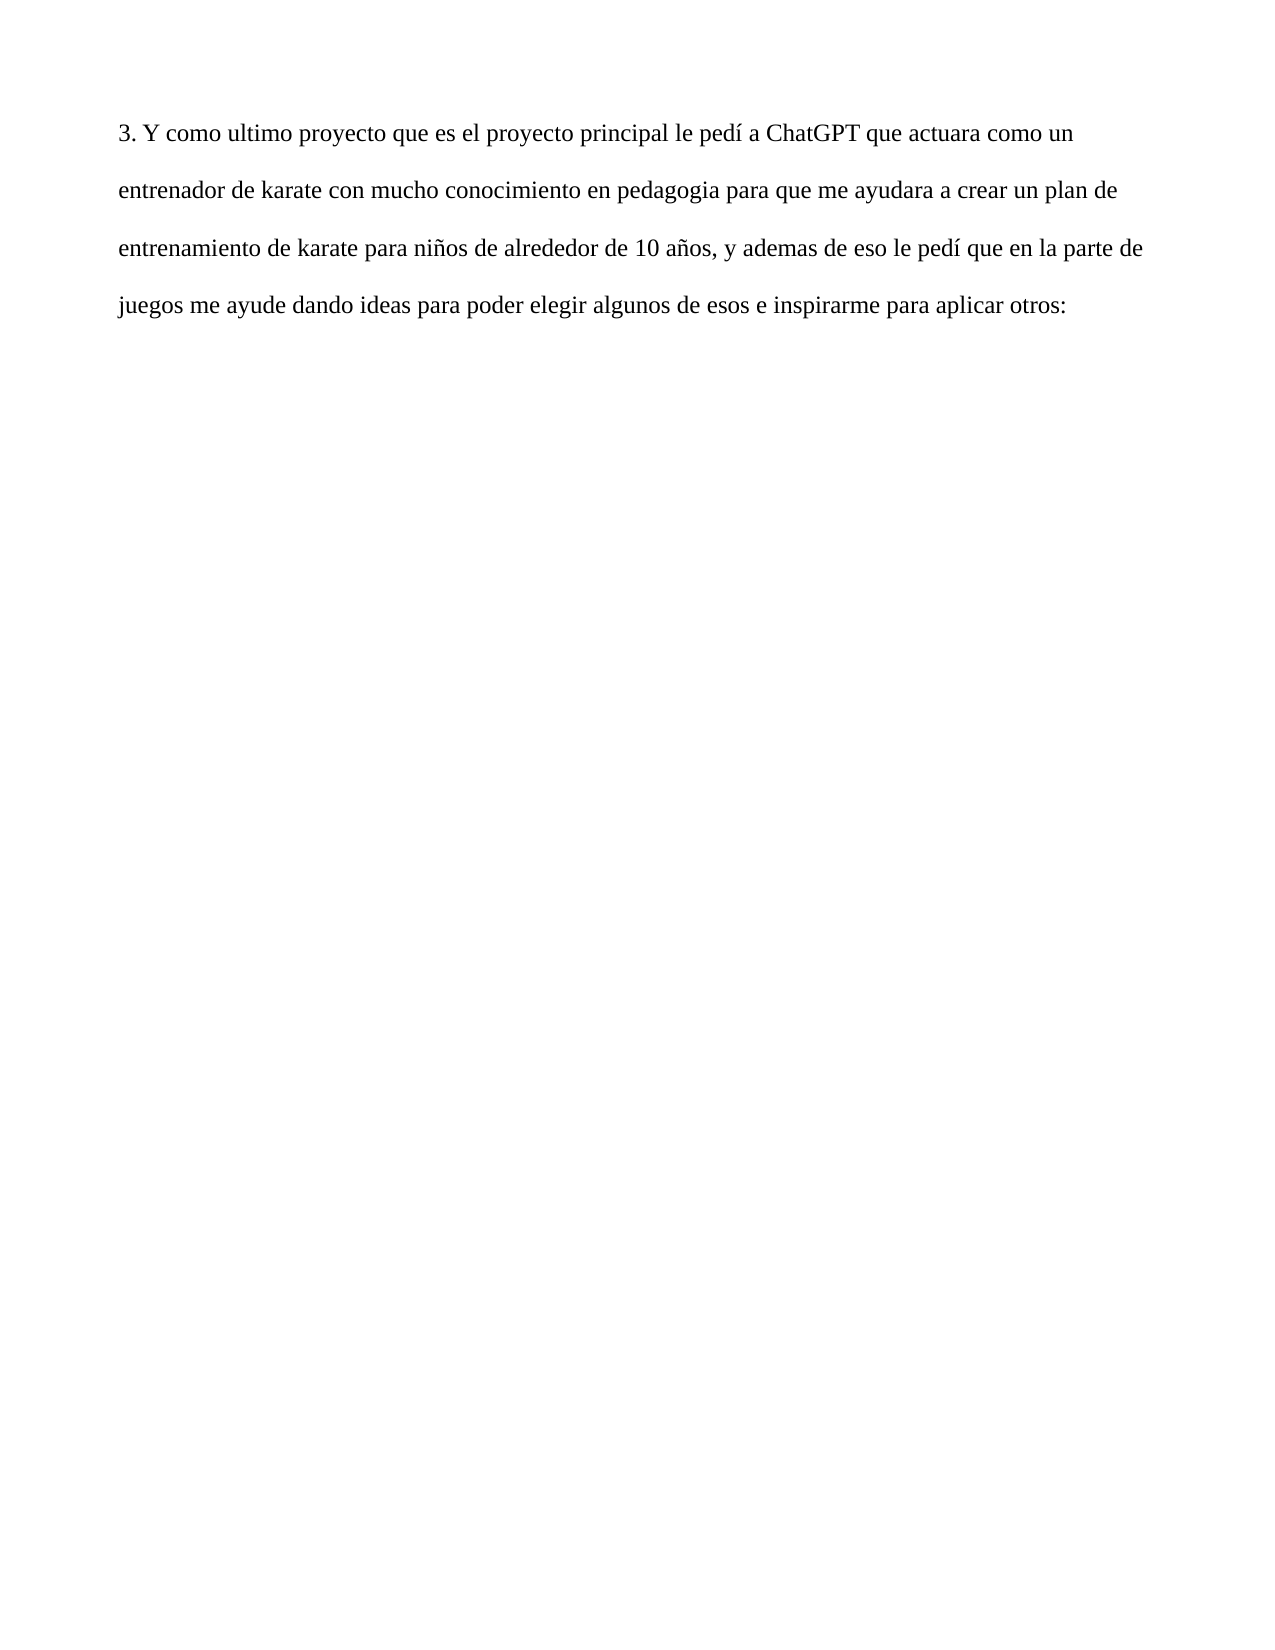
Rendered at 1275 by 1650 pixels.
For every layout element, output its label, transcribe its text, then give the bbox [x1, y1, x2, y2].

text 3. Y como ultimo proyecto que es el proyecto principal le pedí a ChatGPT que actuara como un entrenador de karate con mucho conocimiento en pedagogia para que me ayudara a crear un plan de entrenamiento de karate para niños de alrededor de 10 años, y ademas de eso le pedí que en la parte de juegos me ayude dando ideas para poder elegir algunos de esos e inspirarme para aplicar otros: [118, 118, 1157, 319]
